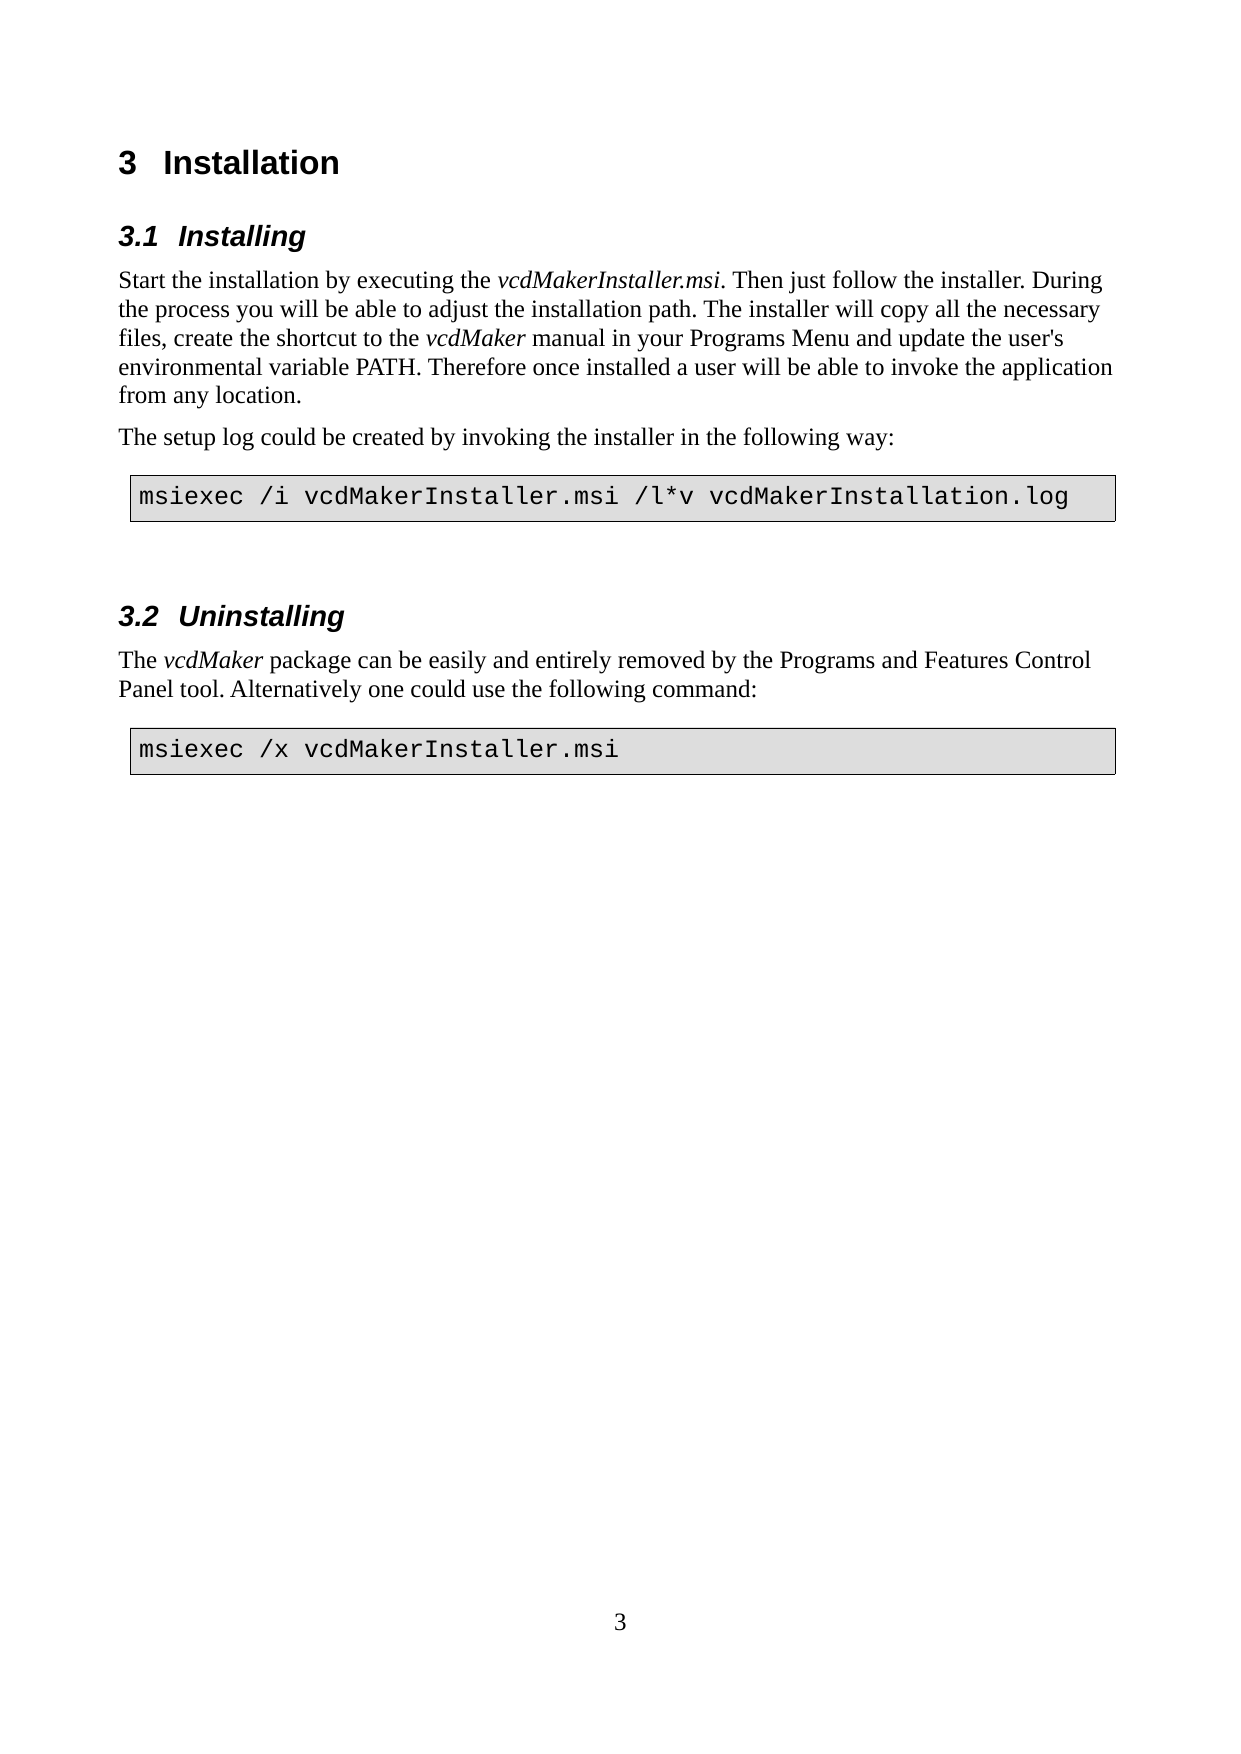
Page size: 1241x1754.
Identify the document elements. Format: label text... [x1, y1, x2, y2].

text Start the installation by executing the vcdMakerInstaller.msi. Then just follow the installer. During the process you will be able to adjust the installation path. The installer will copy all the necessary files, create the shortcut to the vcdMaker manual in your Programs Menu and update the user's environmental variable PATH. Therefore once installed a user will be able to invoke the application from any location. [118, 265, 1122, 409]
text The vcdMaker package can be easily and entirely removed by the Programs and Features Control Panel tool. Alternatively one could use the following command: [118, 646, 1122, 703]
subtitle Installation [118, 143, 1122, 182]
text msiexec /x vcdMakerInstaller.msi [139, 736, 1106, 765]
subtitle Uninstalling [118, 599, 1122, 633]
text msiexec /i vcdMakerInstaller.msi /l*v vcdMakerInstallation.log [139, 484, 1106, 512]
subtitle Installing [118, 219, 1122, 253]
text The setup log could be created by invoking the installer in the following way: [118, 422, 1122, 450]
